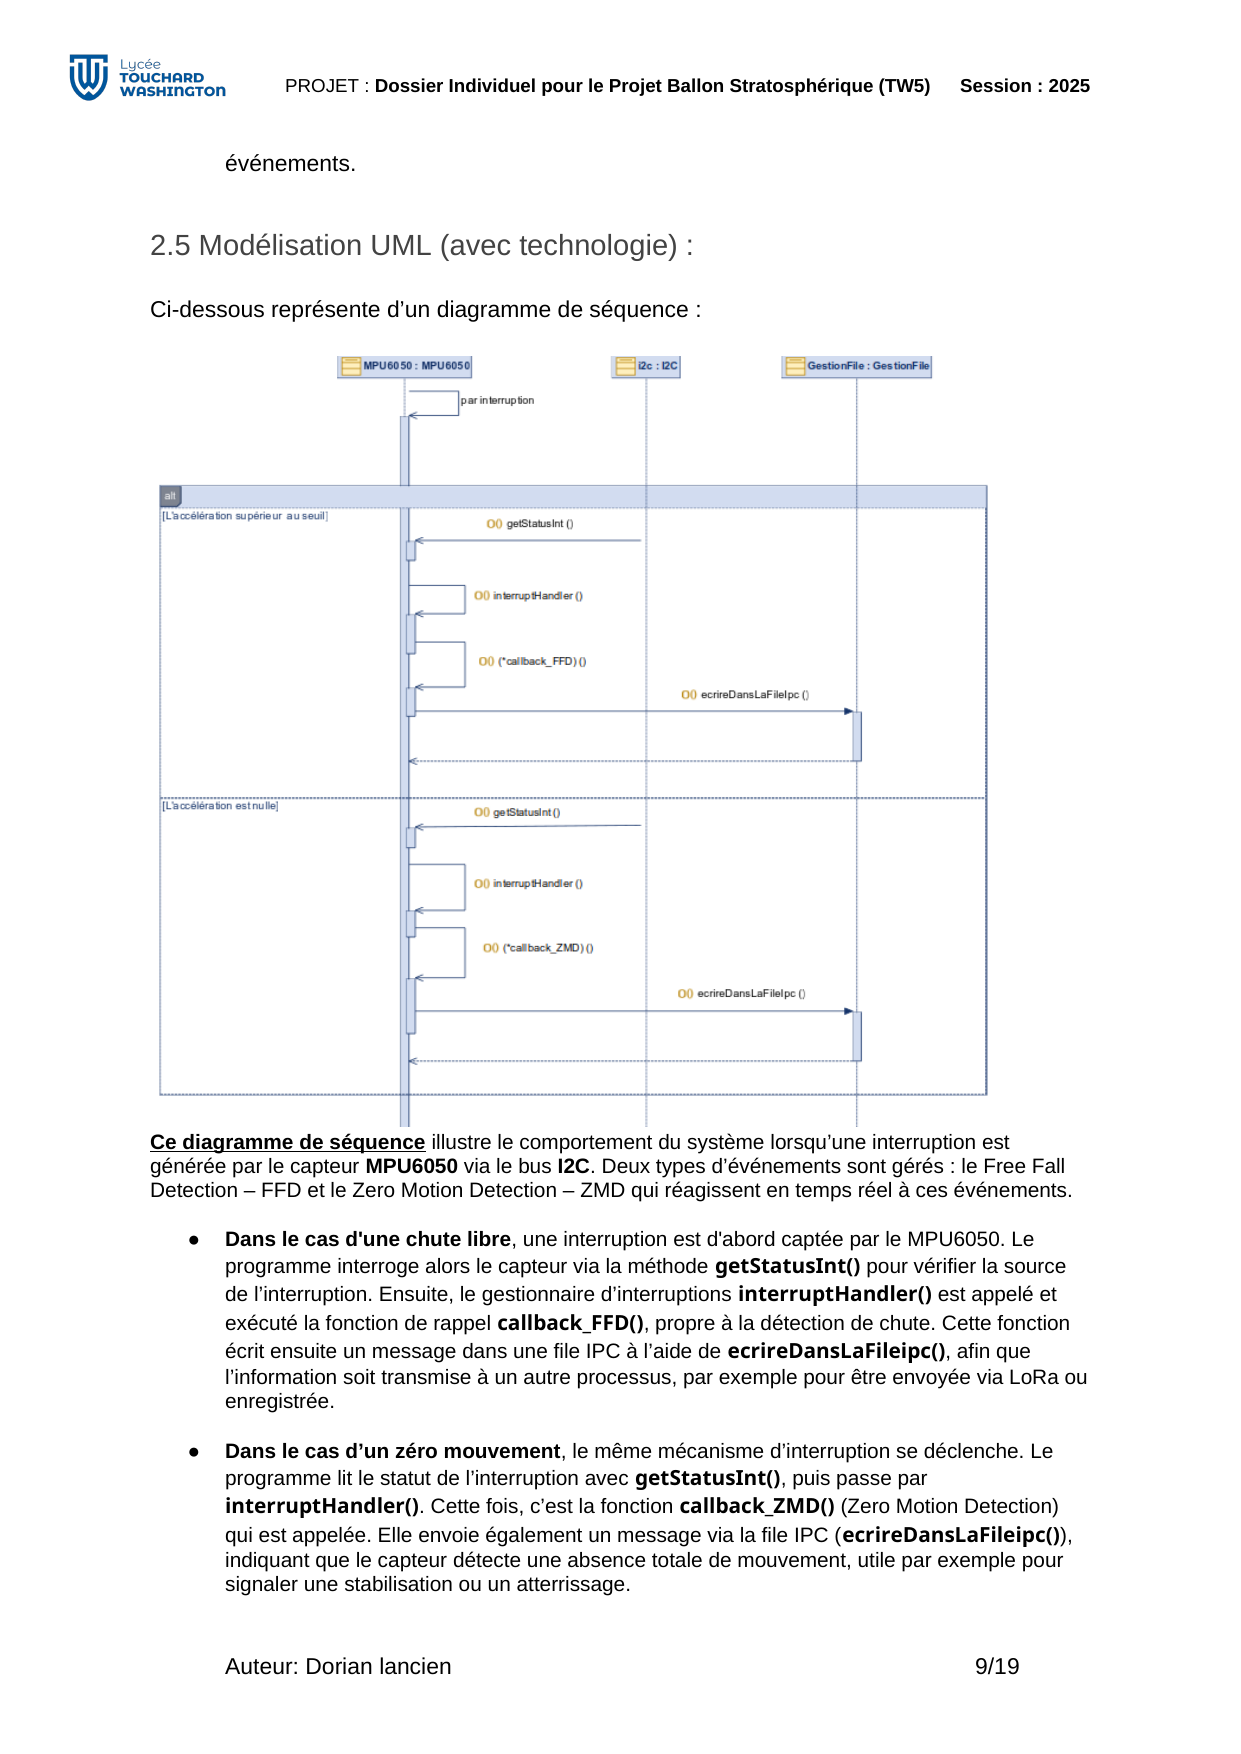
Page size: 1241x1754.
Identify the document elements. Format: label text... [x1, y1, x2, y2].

list Dans le cas d’un zéro mouvement, le même mécanisme d’interruption se déclenche. Le programme lit le statut de l’interruption avec getStatusInt(), puis passe par interruptHandler(). Cette fois, c’est la fonction callback_ZMD() (Zero Motion Detection) qui est appelée. Elle envoie également un message via la file IPC (ecrireDansLaFileipc()), indiquant que le capteur détecte une absence totale de mouvement, utile par exemple pour signaler une stabilisation ou un atterrissage. [187, 1439, 1090, 1596]
text Ce diagramme de séquence illustre le comportement du système lorsqu’une interruption est générée par le capteur MPU6050 via le bus I2C. Deux types d’événements sont gérés : le Free Fall Detection – FFD et le Zero Motion Detection – ZMD qui réagissent en temps réel à ces événements. [150, 1130, 1090, 1202]
list événements. [187, 150, 1090, 203]
list Dans le cas d'une chute libre, une interruption est d'abord captée par le MPU6050. Le programme interroge alors le capteur via la méthode getStatusInt() pour vérifier la source de l’interruption. Ensuite, le gestionnaire d’interruptions interruptHandler() est appelé et exécuté la fonction de rappel callback_FFD(), propre à la détection de chute. Cette fonction écrit ensuite un message dans une file IPC à l’aide de ecrireDansLaFileipc(), afin que l’information soit transmise à un autre processus, par exemple pour être envoyée via LoRa ou enregistrée. [187, 1227, 1090, 1439]
picture [150, 356, 1022, 1127]
text Ci-dessous représente d’un diagramme de séquence : [150, 296, 1090, 322]
picture [32, 18, 263, 137]
subtitle 2.5 Modélisation UML (avec technologie) : [150, 228, 1090, 261]
